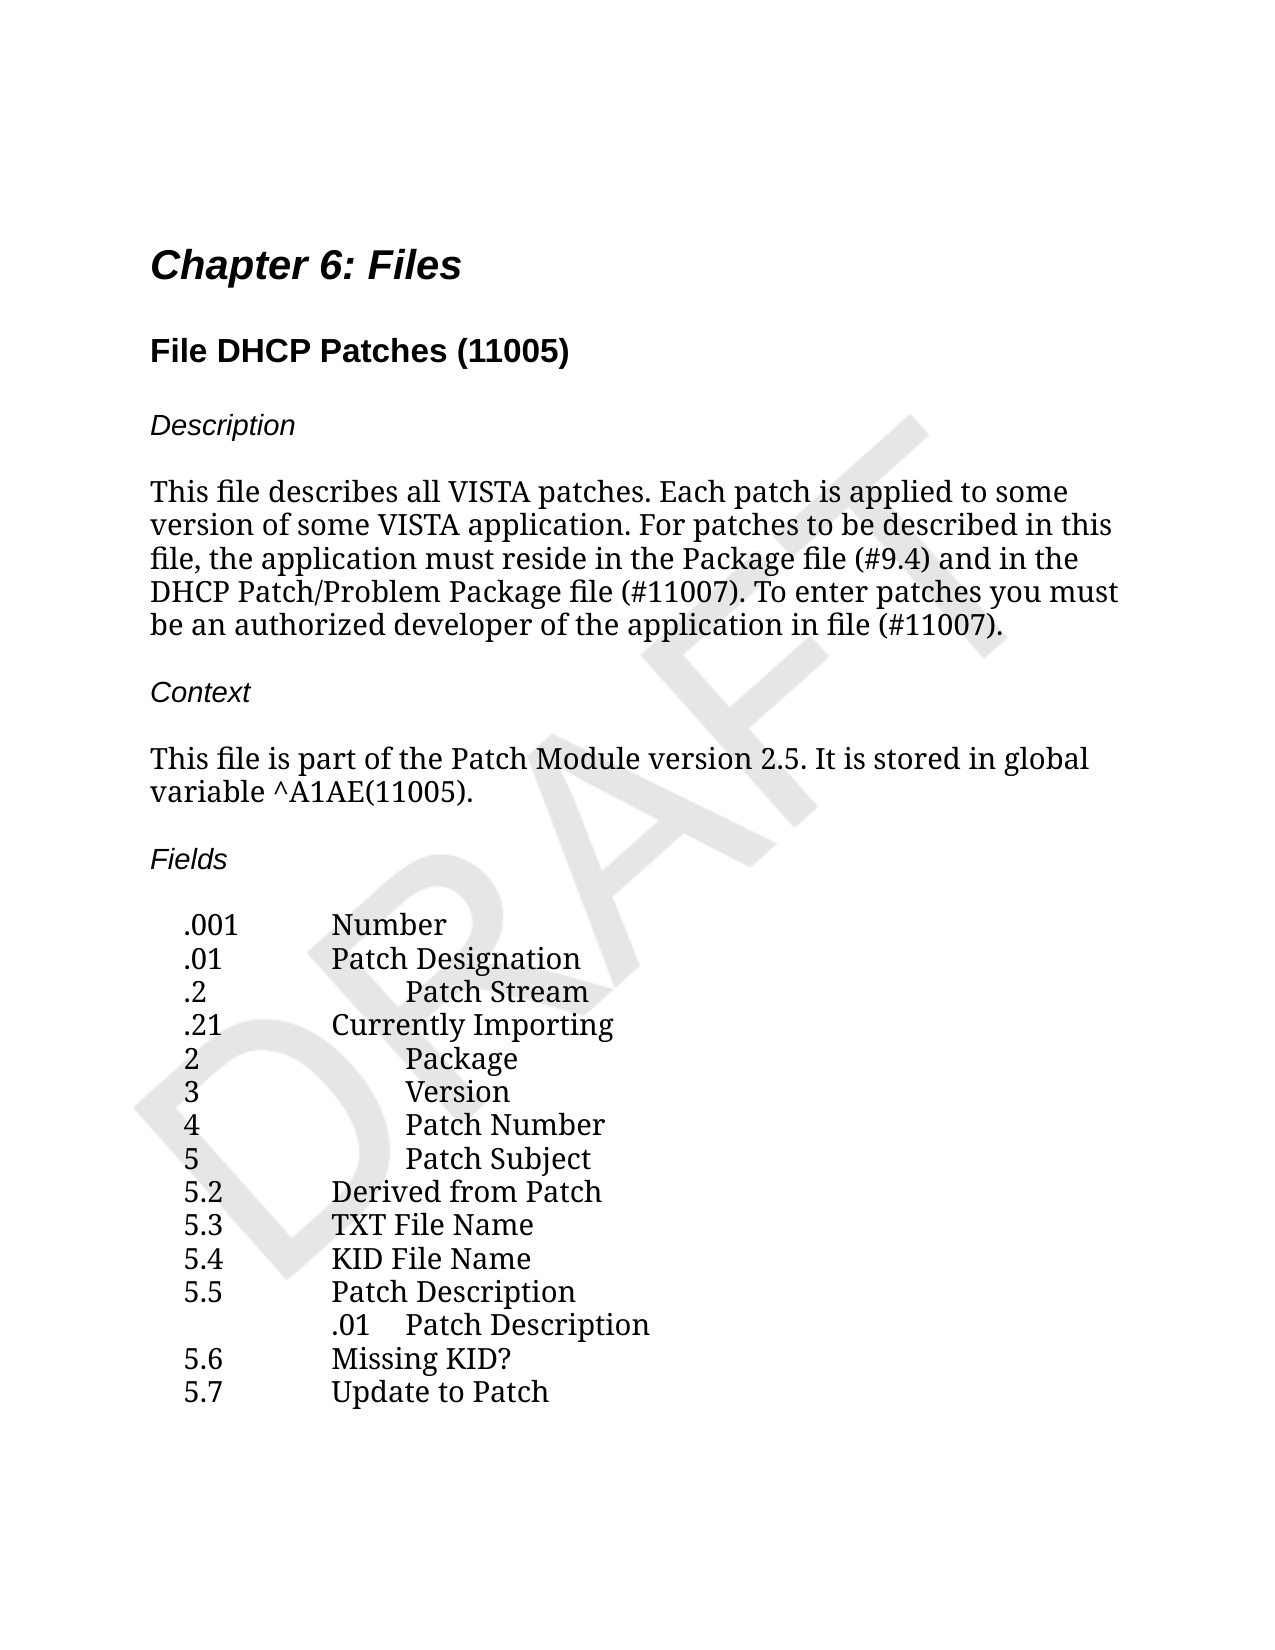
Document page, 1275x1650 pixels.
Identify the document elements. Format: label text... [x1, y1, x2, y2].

list .01 Patch Description [183, 1309, 1125, 1342]
list 5 Patch Subject [183, 1142, 1125, 1176]
list 5.6 Missing KID? [183, 1342, 1125, 1376]
picture [237, 809, 1038, 842]
list 5.7 Update to Patch [183, 1376, 1125, 1409]
picture [237, 442, 1038, 476]
list 5.4 KID File Name [183, 1242, 1125, 1276]
picture [237, 876, 1038, 909]
list 4 Patch Number [183, 1109, 1125, 1142]
list .21 Currently Importing [183, 1009, 1125, 1042]
list .2 Patch Stream [183, 976, 1125, 1009]
text This file is part of the Patch Module version 2.5. It is stored in global variable ^A1AE(11005). [150, 742, 1125, 809]
list .001 Number [183, 909, 1125, 942]
subtitle Description [150, 409, 1125, 442]
list 3 Version [183, 1076, 1125, 1109]
picture [237, 709, 1038, 742]
subtitle Context [150, 676, 1125, 709]
subtitle File DHCP Patches (11005) [150, 309, 1125, 376]
list 5.2 Derived from Patch [183, 1176, 1125, 1209]
picture [237, 642, 1038, 676]
subtitle Chapter 6: Files [150, 226, 1125, 292]
list .01 Patch Designation [183, 942, 1125, 976]
text This file describes all VISTA patches. Each patch is applied to some version of some VISTA application. For patches to be described in this file, the application must reside in the Package file (#9.4) and in the DHCP Patch/Problem Package file (#11007). To enter patches you must be an authorized developer of the application in file (#11007). [150, 476, 1125, 642]
subtitle Fields [150, 842, 1125, 876]
list 2 Package [183, 1042, 1125, 1076]
list 5.5 Patch Description [183, 1276, 1125, 1309]
list 5.3 TXT File Name [183, 1209, 1125, 1242]
